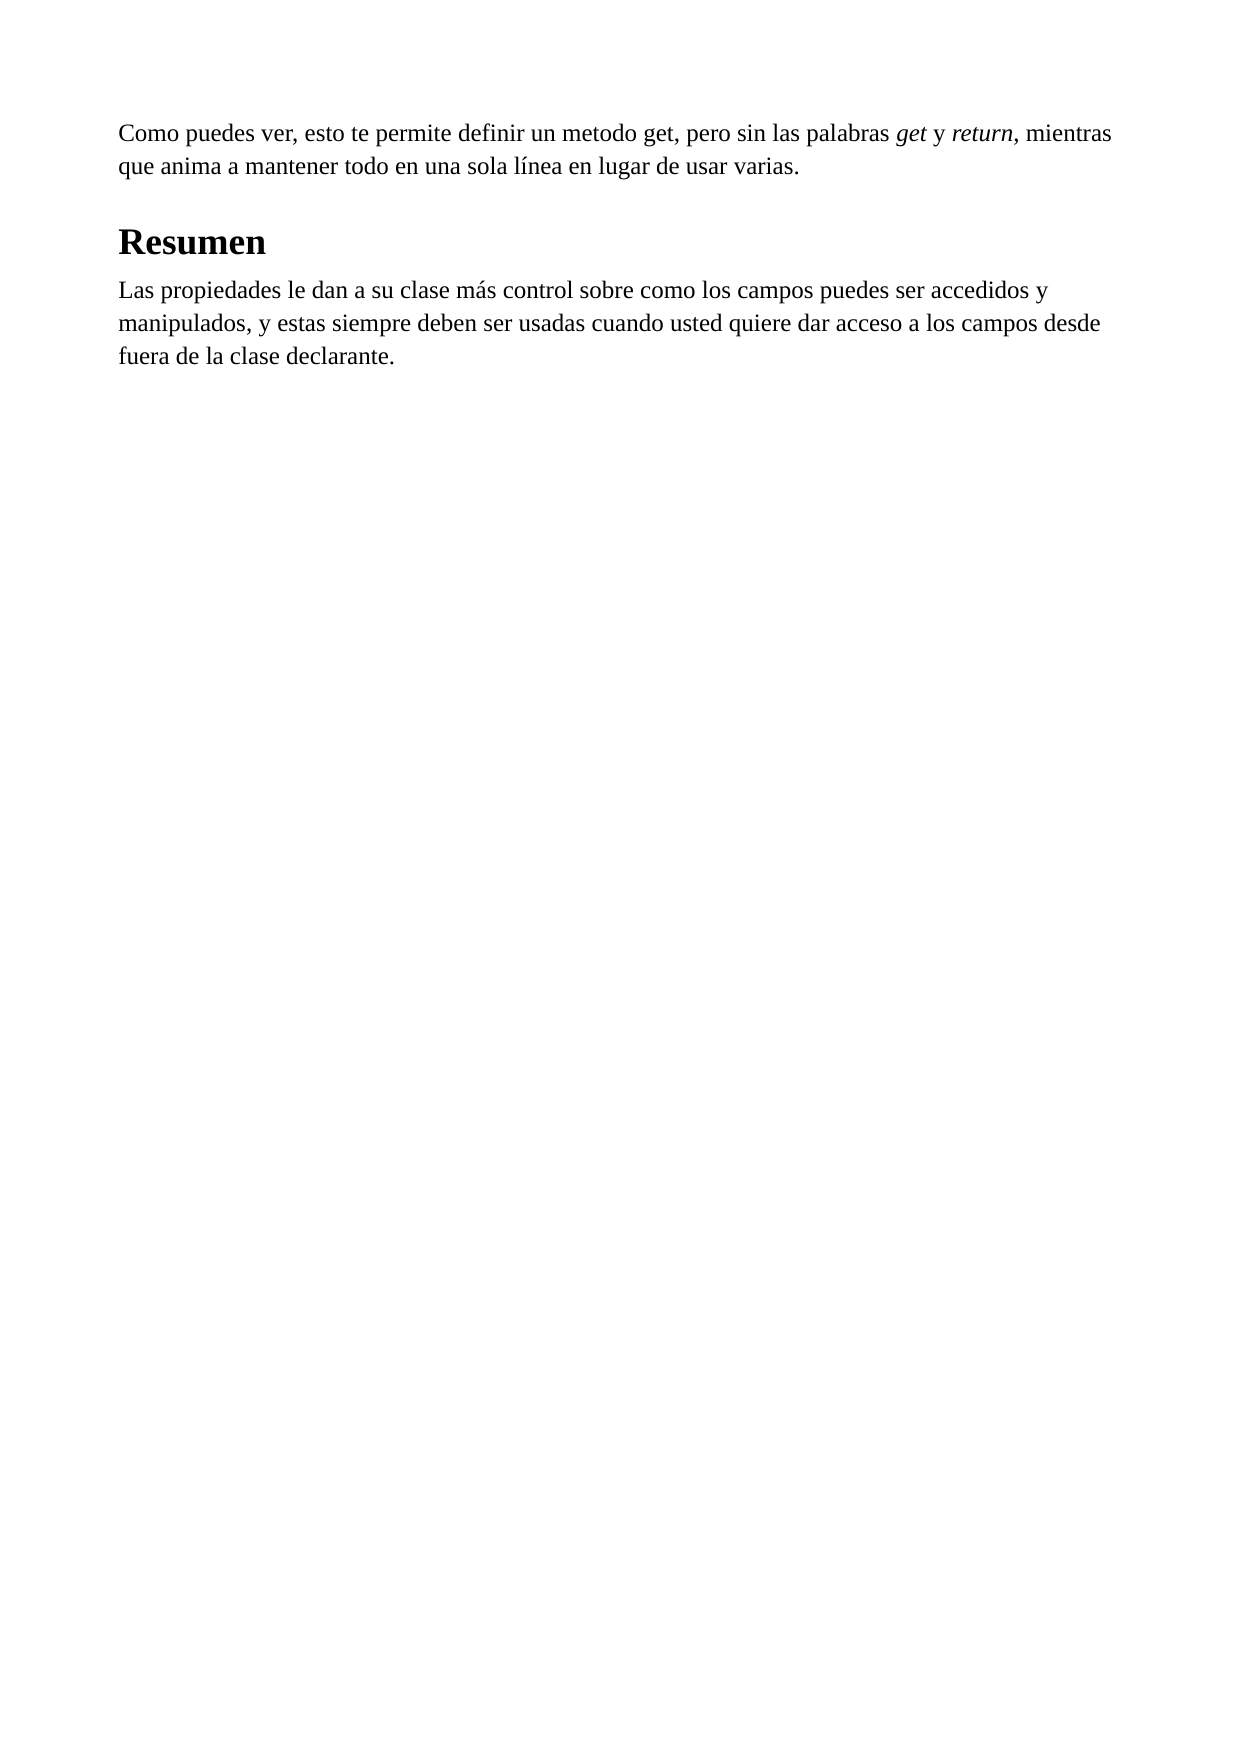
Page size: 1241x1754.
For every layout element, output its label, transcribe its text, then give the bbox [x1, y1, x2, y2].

text Como puedes ver, esto te permite definir un metodo get, pero sin las palabras get y return, mientras que anima a mantener todo en una sola línea en lugar de usar varias. [118, 118, 1122, 180]
subtitle Resumen [118, 219, 1122, 263]
text Las propiedades le dan a su clase más control sobre como los campos puedes ser accedidos y manipulados, y estas siempre deben ser usadas cuando usted quiere dar acceso a los campos desde fuera de la clase declarante. [118, 275, 1122, 370]
